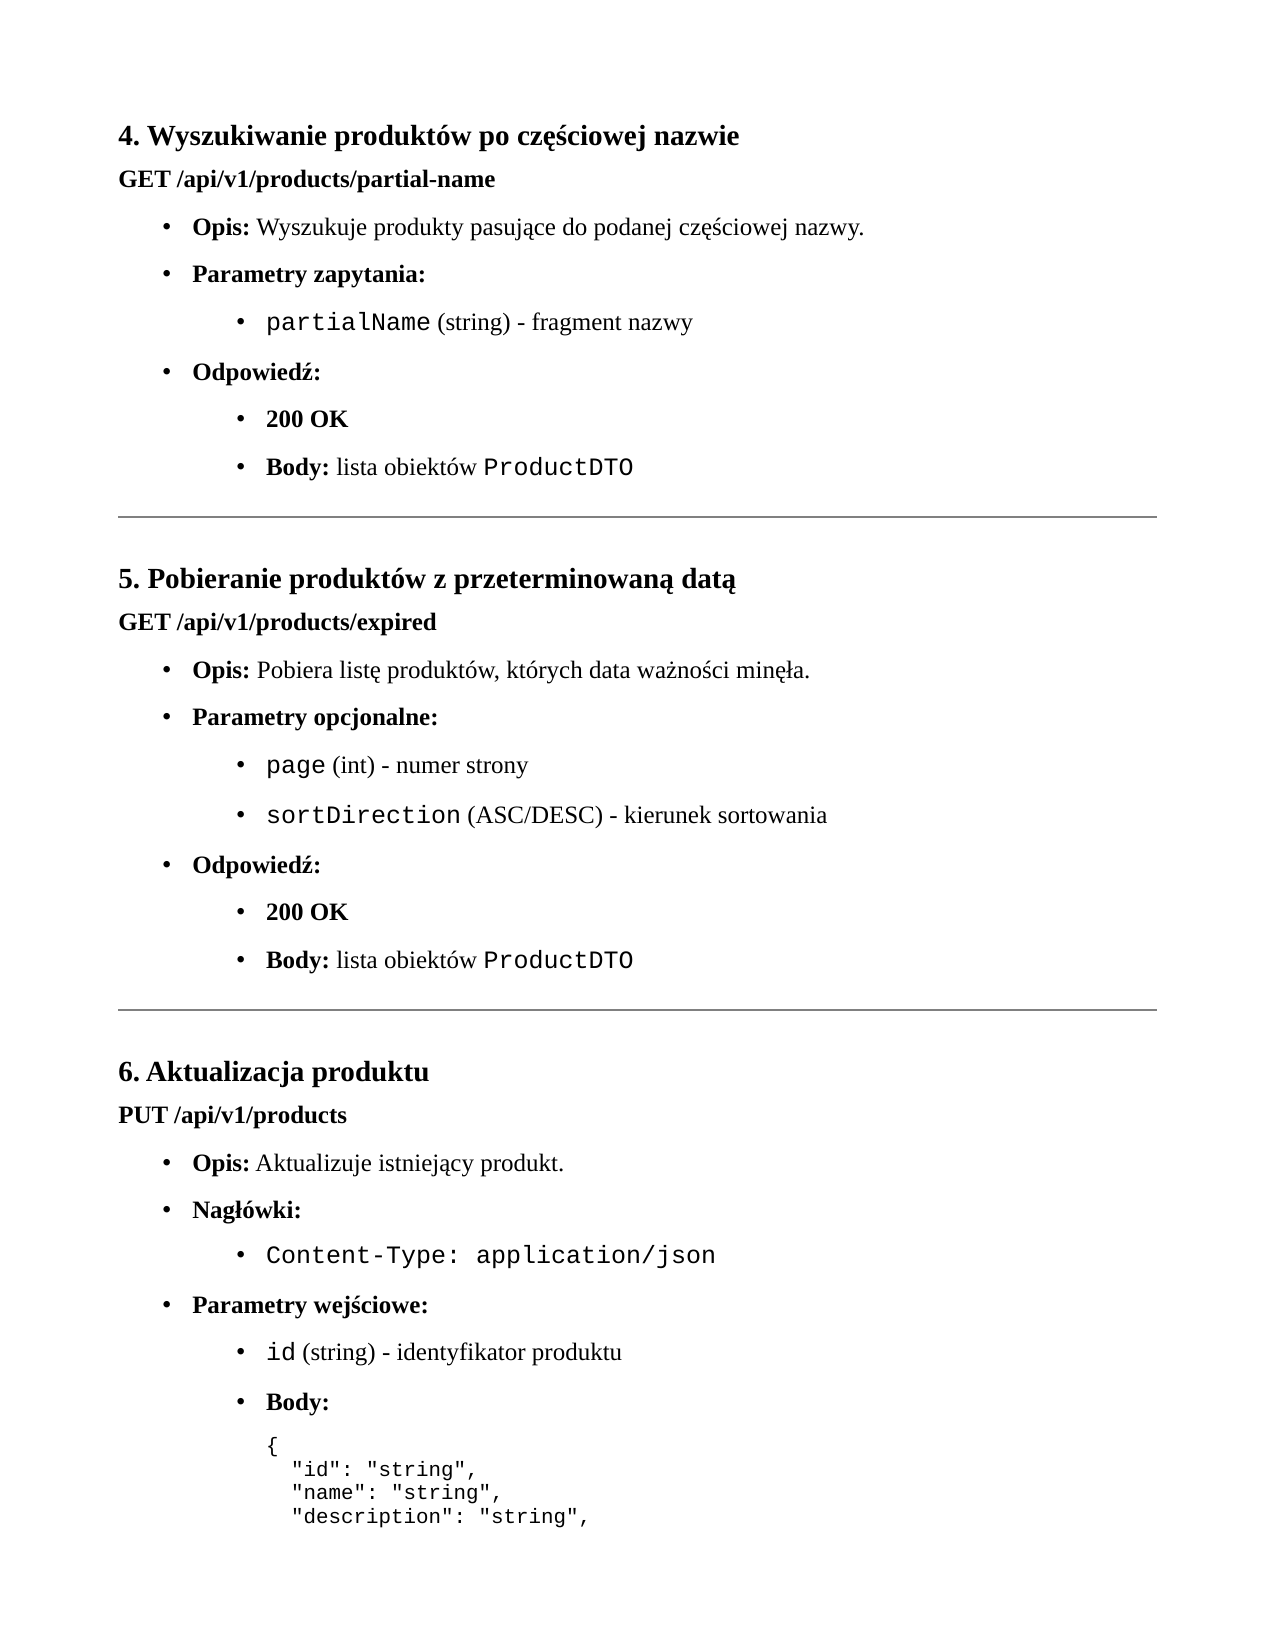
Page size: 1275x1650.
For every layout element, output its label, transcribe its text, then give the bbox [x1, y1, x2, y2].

list Opis: Aktualizuje istniejący produkt. [162, 1148, 1157, 1176]
list Opis: Wyszukuje produkty pasujące do podanej częściowej nazwy. [162, 212, 1157, 241]
list Body: [236, 1387, 1157, 1416]
subtitle 5. Pobieranie produktów z przeterminowaną datą [118, 561, 1157, 594]
list Nagłówki: [162, 1195, 1157, 1224]
list "description": "string", [236, 1506, 1157, 1530]
list Parametry opcjonalne: [162, 702, 1157, 731]
text GET /api/v1/products/expired [118, 607, 1157, 636]
list Parametry zapytania: [162, 259, 1157, 288]
subtitle 6. Aktualizacja produktu [118, 1054, 1157, 1087]
text GET /api/v1/products/partial-name [118, 164, 1157, 193]
list 200 OK [236, 404, 1157, 433]
list "name": "string", [236, 1482, 1157, 1506]
list partialName (string) - fragment nazwy [236, 307, 1157, 338]
list "id": "string", [236, 1459, 1157, 1482]
list Opis: Pobiera listę produktów, których data ważności minęła. [162, 655, 1157, 683]
list Parametry wejściowe: [162, 1290, 1157, 1319]
list sortDirection (ASC/DESC) - kierunek sortowania [236, 800, 1157, 831]
subtitle 4. Wyszukiwanie produktów po częściowej nazwie [118, 118, 1157, 152]
list id (string) - identyfikator produktu [236, 1337, 1157, 1368]
list Content-Type: application/json [236, 1243, 1157, 1271]
list Odpowiedź: [162, 850, 1157, 879]
list Body: lista obiektów ProductDTO [236, 945, 1157, 976]
list 200 OK [236, 897, 1157, 926]
list Odpowiedź: [162, 357, 1157, 386]
list { [236, 1435, 1157, 1459]
list Body: lista obiektów ProductDTO [236, 452, 1157, 483]
list page (int) - numer strony [236, 750, 1157, 781]
text PUT /api/v1/products [118, 1100, 1157, 1129]
